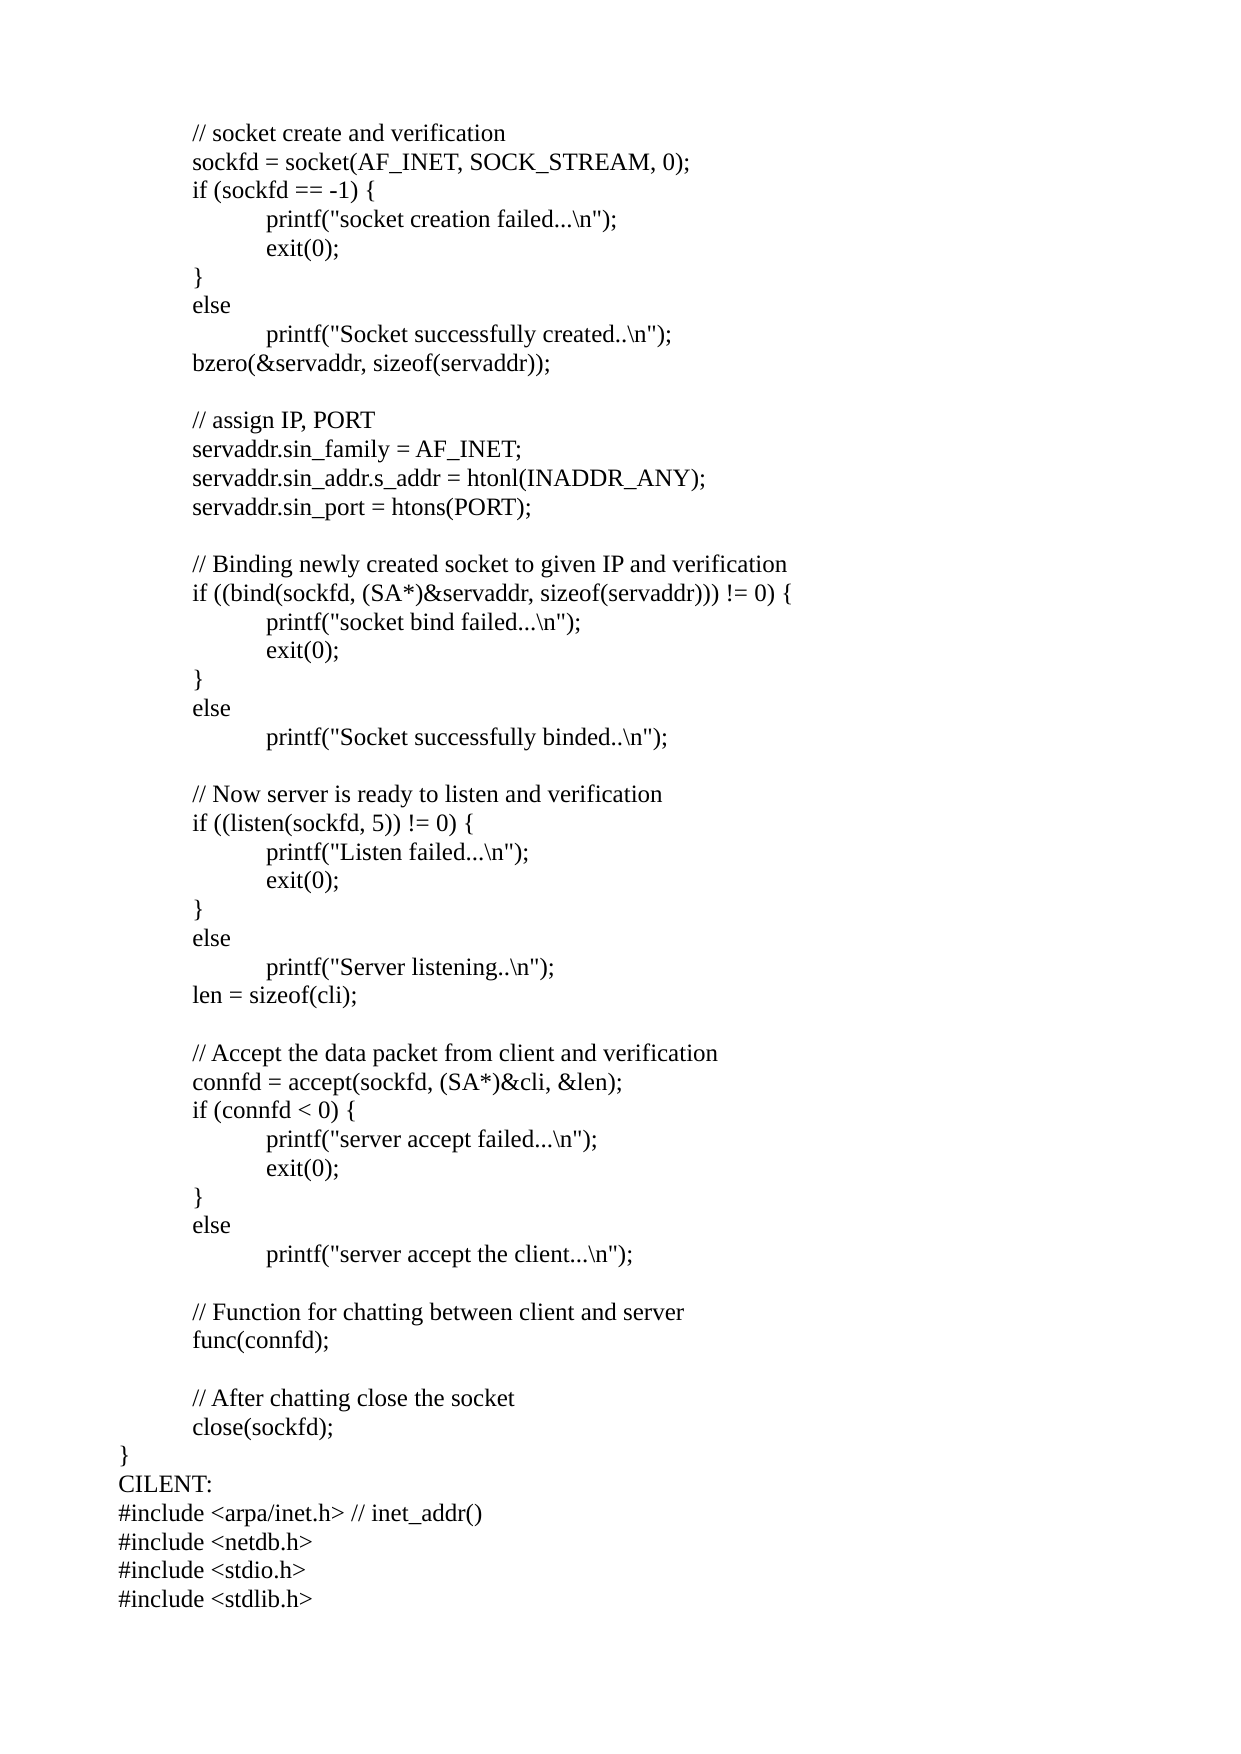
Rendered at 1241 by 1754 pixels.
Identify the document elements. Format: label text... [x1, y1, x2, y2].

text func(connfd); [118, 1326, 1122, 1354]
text servaddr.sin_port = htons(PORT); [118, 492, 1122, 521]
text } [118, 1182, 1122, 1211]
text printf("Socket successfully binded..\n"); [118, 722, 1122, 751]
text exit(0); [118, 1153, 1122, 1182]
text // socket create and verification [118, 118, 1122, 147]
text } [118, 894, 1122, 923]
text else [118, 693, 1122, 722]
text servaddr.sin_family = AF_INET; [118, 434, 1122, 463]
text // assign IP, PORT [118, 406, 1122, 434]
text } [118, 262, 1122, 291]
text // Function for chatting between client and server [118, 1297, 1122, 1326]
text } [118, 664, 1122, 693]
text bzero(&servaddr, sizeof(servaddr)); [118, 348, 1122, 377]
text else [118, 291, 1122, 319]
text printf("server accept the client...\n"); [118, 1239, 1122, 1268]
text exit(0); [118, 866, 1122, 894]
text if (sockfd == -1) { [118, 176, 1122, 204]
text CILENT: [118, 1469, 1122, 1498]
text #include <stdlib.h> [118, 1584, 1122, 1613]
text #include <arpa/inet.h> // inet_addr() [118, 1498, 1122, 1527]
text servaddr.sin_addr.s_addr = htonl(INADDR_ANY); [118, 463, 1122, 492]
text if (connfd < 0) { [118, 1096, 1122, 1124]
text #include <netdb.h> [118, 1527, 1122, 1556]
text #include <stdio.h> [118, 1556, 1122, 1584]
text printf("socket creation failed...\n"); [118, 204, 1122, 233]
text if ((listen(sockfd, 5)) != 0) { [118, 808, 1122, 837]
text len = sizeof(cli); [118, 981, 1122, 1009]
text if ((bind(sockfd, (SA*)&servaddr, sizeof(servaddr))) != 0) { [118, 578, 1122, 607]
text printf("Server listening..\n"); [118, 952, 1122, 981]
text printf("Socket successfully created..\n"); [118, 319, 1122, 348]
text connfd = accept(sockfd, (SA*)&cli, &len); [118, 1067, 1122, 1096]
text } [118, 1441, 1122, 1469]
text else [118, 1211, 1122, 1239]
text // After chatting close the socket [118, 1383, 1122, 1412]
text // Binding newly created socket to given IP and verification [118, 549, 1122, 578]
text sockfd = socket(AF_INET, SOCK_STREAM, 0); [118, 147, 1122, 176]
text close(sockfd); [118, 1412, 1122, 1441]
text // Accept the data packet from client and verification [118, 1038, 1122, 1067]
text exit(0); [118, 636, 1122, 664]
text printf("socket bind failed...\n"); [118, 607, 1122, 636]
text printf("Listen failed...\n"); [118, 837, 1122, 866]
text exit(0); [118, 233, 1122, 262]
text // Now server is ready to listen and verification [118, 779, 1122, 808]
text printf("server accept failed...\n"); [118, 1124, 1122, 1153]
text else [118, 923, 1122, 952]
